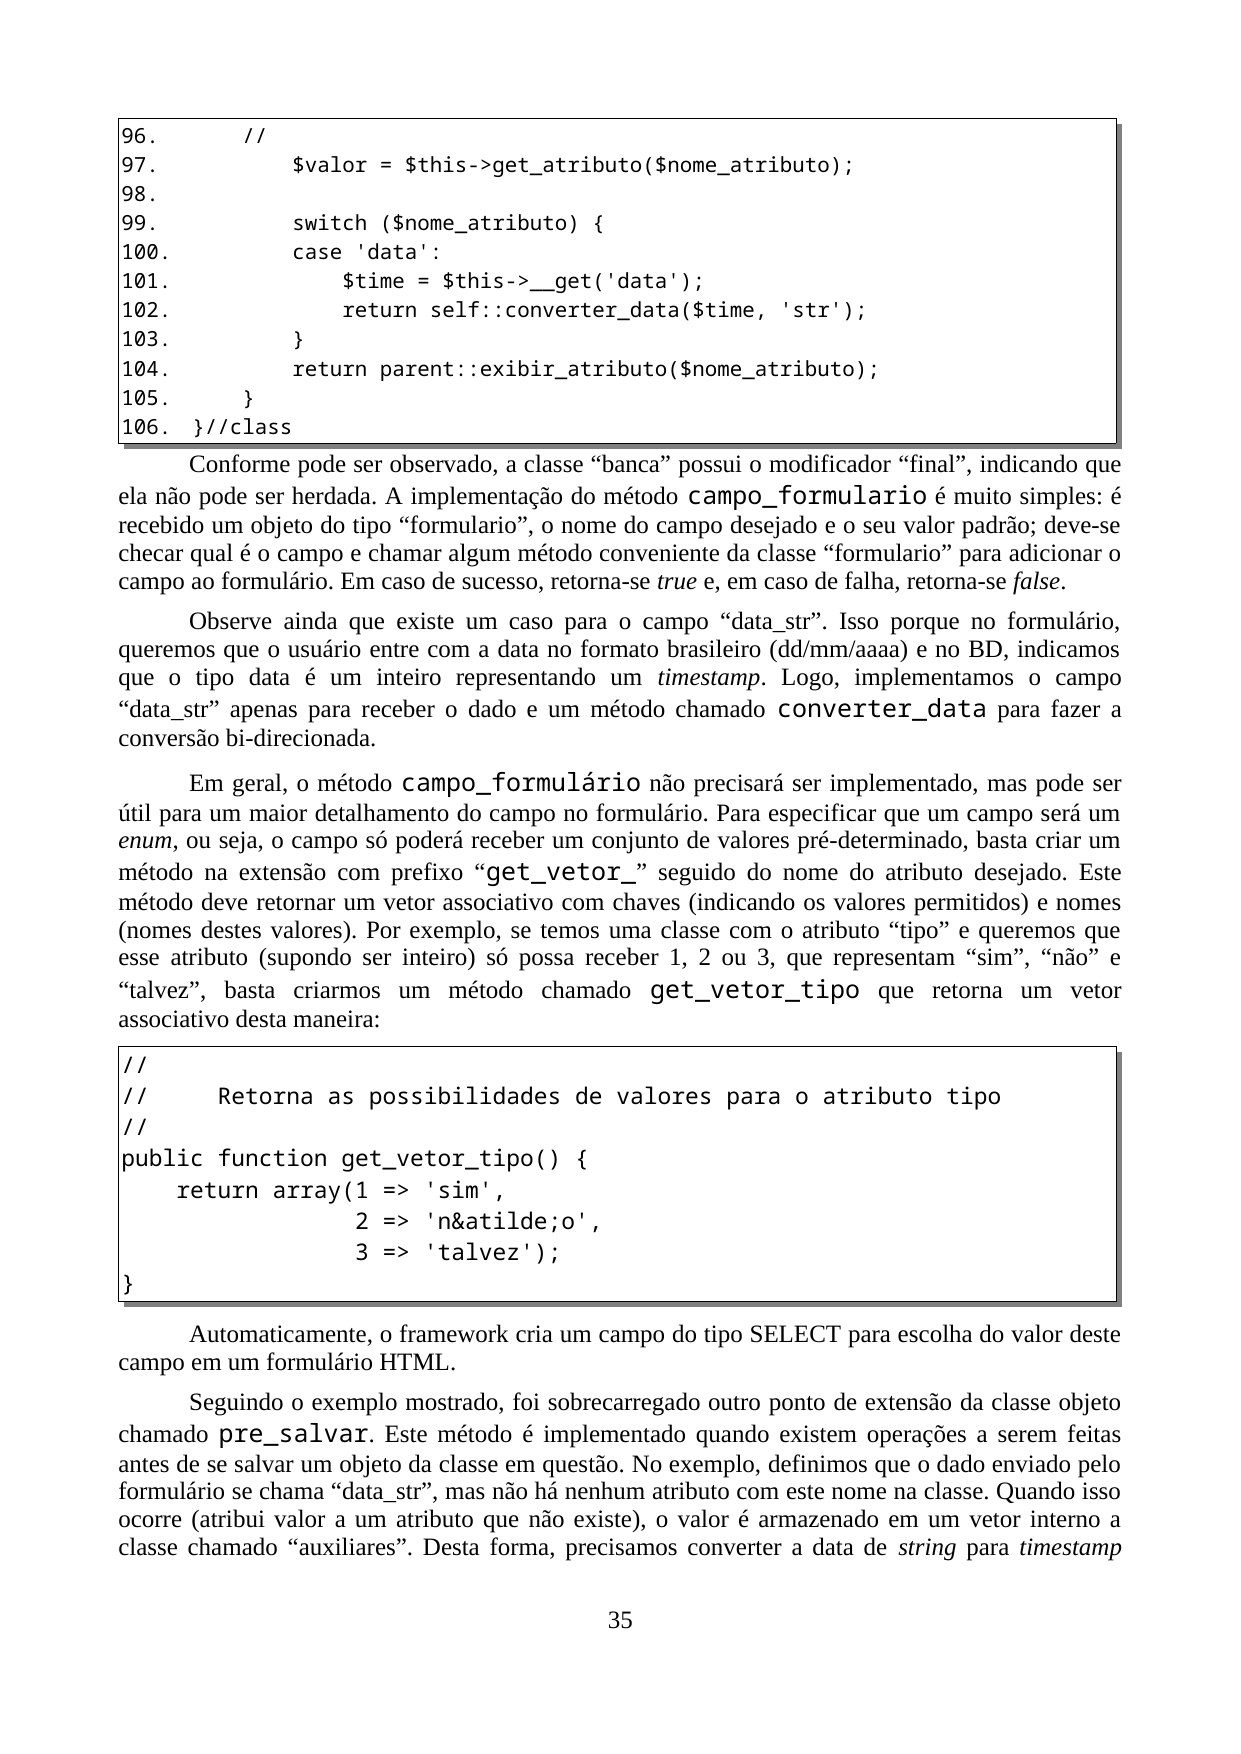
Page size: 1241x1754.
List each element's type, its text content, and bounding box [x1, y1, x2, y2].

list case 'data': [119, 234, 1116, 263]
text // // Retorna as possibilidades de valores para o atributo tipo // public function get_vetor_tipo() { return array(1 => 'sim', 2 => 'n&atilde;o', 3 => 'talvez'); } [119, 1047, 1116, 1301]
list // [119, 119, 1116, 147]
list return self::converter_data($time, 'str'); [119, 292, 1116, 322]
text Observe ainda que existe um caso para o campo “data_str”. Isso porque no formulário, queremos que o usuário entre com a data no formato brasileiro (dd/mm/aaaa) e no BD, indicamos que o tipo data é um inteiro representando um timestamp. Logo, implementamos o campo “data_str” apenas para receber o dado e um método chamado converter_data para fazer a conversão bi-direcionada. [118, 607, 1122, 752]
list } [119, 380, 1116, 409]
list }//class [119, 409, 1116, 443]
text Em geral, o método campo_formulário não precisará ser implementado, mas pode ser útil para um maior detalhamento do campo no formulário. Para especificar que um campo será um enum, ou seja, o campo só poderá receber um conjunto de valores pré-determinado, basta criar um método na extensão com prefixo “get_vetor_” seguido do nome do atributo desejado. Este método deve retornar um vetor associativo com chaves (indicando os valores permitidos) e nomes (nomes destes valores). Por exemplo, se temos uma classe com o atributo “tipo” e queremos que esse atributo (supondo ser inteiro) só possa receber 1, 2 ou 3, que representam “sim”, “não” e “talvez”, basta criarmos um método chamado get_vetor_tipo que retorna um vetor associativo desta maneira: [118, 764, 1122, 1033]
list switch ($nome_atributo) { [119, 205, 1116, 234]
list $valor = $this->get_atributo($nome_atributo); [119, 147, 1116, 179]
text Automaticamente, o framework cria um campo do tipo SELECT para escolha do valor deste campo em um formulário HTML. [118, 1320, 1122, 1375]
text Seguindo o exemplo mostrado, foi sobrecarregado outro ponto de extensão da classe objeto chamado pre_salvar. Este método é implementado quando existem operações a serem feitas antes de se salvar um objeto da classe em questão. No exemplo, definimos que o dado enviado pelo formulário se chama “data_str”, mas não há nenhum atributo com este nome na classe. Quando isso ocorre (atribui valor a um atributo que não existe), o valor é armazenado em um vetor interno a classe chamado “auxiliares”. Desta forma, precisamos converter a data de string para timestamp [118, 1388, 1122, 1561]
text Conforme pode ser observado, a classe “banca” possui o modificador “final”, indicando que ela não pode ser herdada. A implementação do método campo_formulario é muito simples: é recebido um objeto do tipo “formulario”, o nome do campo desejado e o seu valor padrão; deve-se checar qual é o campo e chamar algum método conveniente da classe “formulario” para adicionar o campo ao formulário. Em caso de sucesso, retorna-se true e, em caso de falha, retorna-se false. [118, 450, 1122, 595]
list $time = $this->__get('data'); [119, 263, 1116, 292]
list } [119, 322, 1116, 351]
list return parent::exibir_atributo($nome_atributo); [119, 351, 1116, 380]
